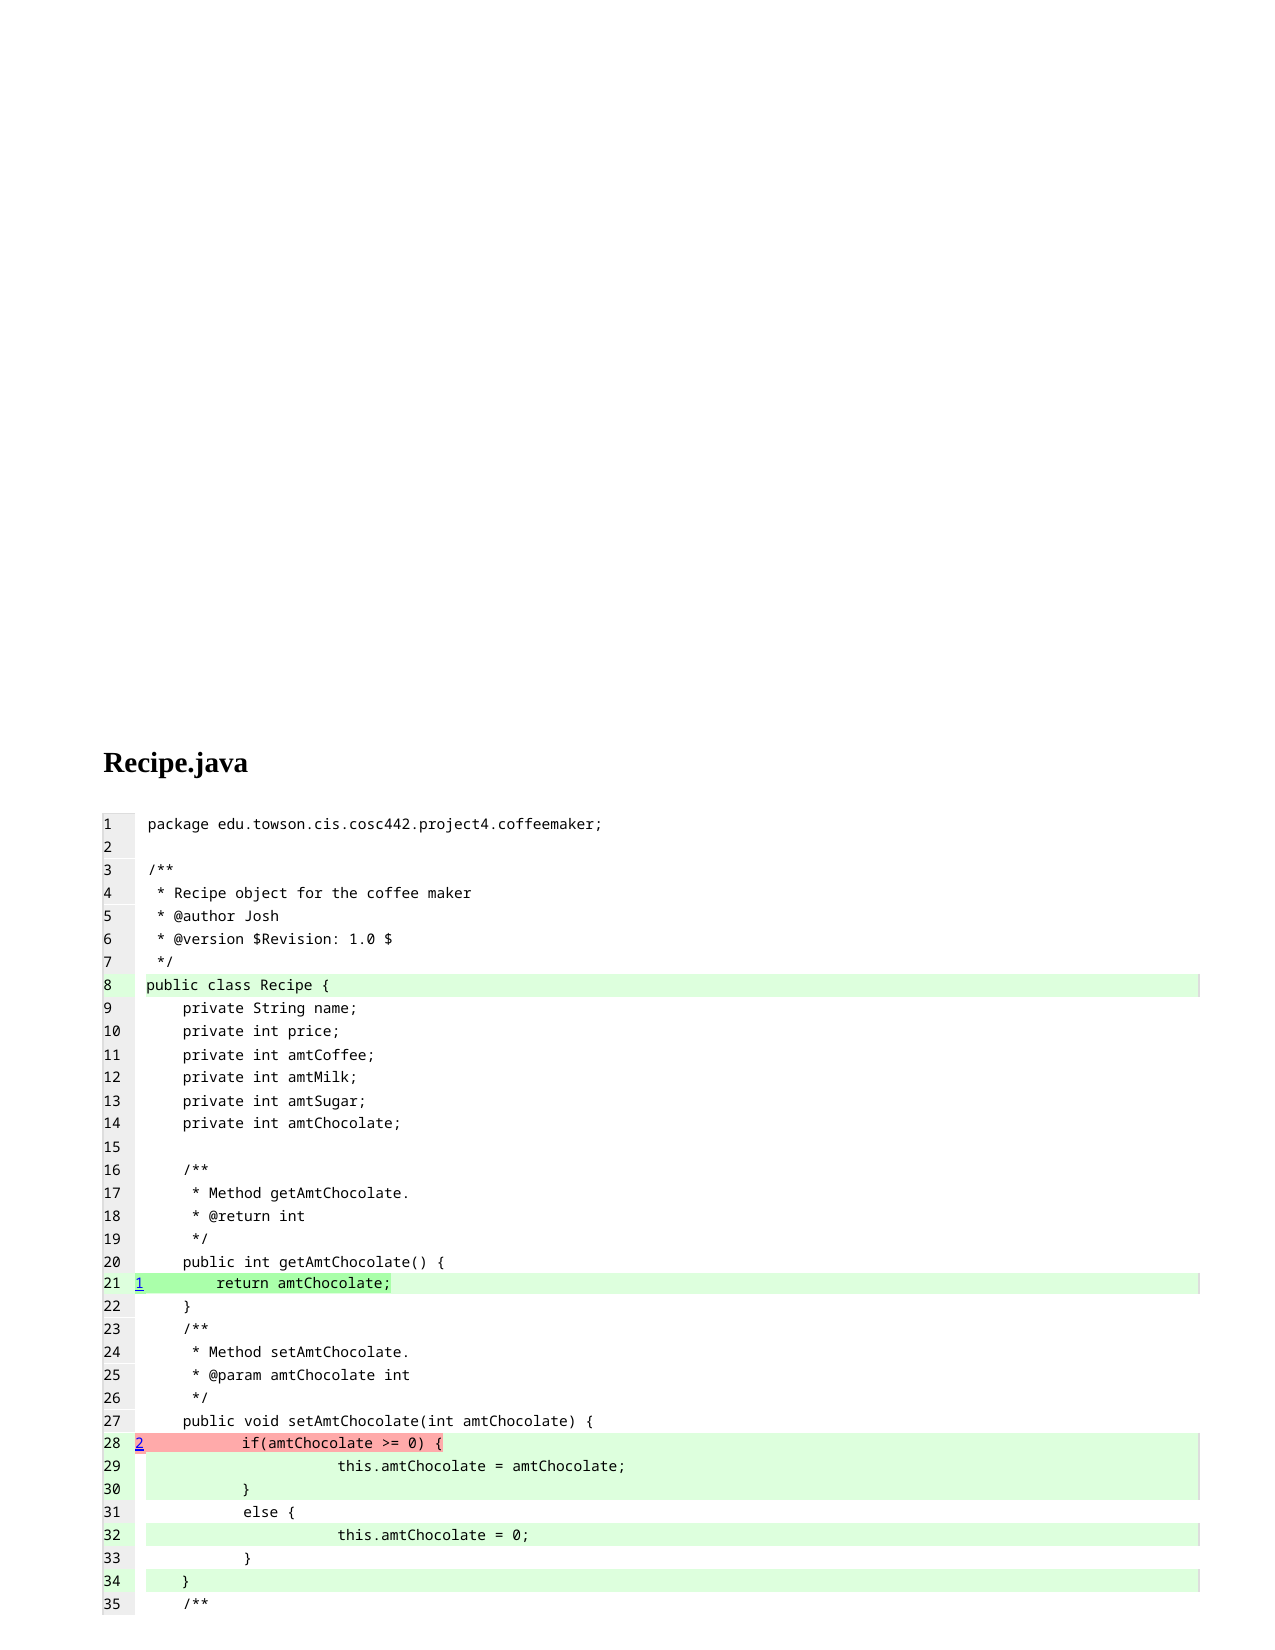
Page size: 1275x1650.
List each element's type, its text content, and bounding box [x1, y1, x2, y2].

table_cell [135, 1089, 146, 1112]
table_cell 12 [104, 1066, 135, 1089]
table_cell 2 [135, 1433, 146, 1454]
table_cell 15 [104, 1135, 135, 1158]
table_cell 32 [104, 1523, 135, 1546]
table_cell private int amtCoffee; [146, 1043, 1199, 1066]
table_cell [135, 1340, 146, 1363]
table_cell * @param amtChocolate int [146, 1364, 1199, 1386]
table_cell [146, 836, 1199, 858]
table_cell */ [146, 1227, 1199, 1250]
table_cell [135, 1250, 146, 1273]
table_cell this.amtChocolate = amtChocolate; [146, 1454, 1198, 1477]
table_cell return amtChocolate; [146, 1273, 1198, 1294]
table_header [135, 813, 146, 836]
table_cell 8 [104, 974, 135, 997]
table_cell 21 [104, 1273, 135, 1294]
table_cell 26 [104, 1386, 135, 1409]
table_cell } [146, 1294, 1199, 1317]
table_cell if(amtChocolate >= 0) { [146, 1433, 1198, 1454]
table_cell * @version $Revision: 1.0 $ [146, 928, 1199, 951]
table_header package edu.towson.cis.cosc442.project4.coffeemaker; [146, 813, 1199, 836]
table_cell 28 [104, 1433, 135, 1454]
table_cell [135, 1592, 146, 1615]
table_cell 35 [104, 1592, 135, 1615]
table_cell 11 [104, 1043, 135, 1066]
table_cell [135, 905, 146, 928]
table_cell 20 [104, 1250, 135, 1273]
table_cell } [146, 1546, 1199, 1569]
table_cell * @author Josh [146, 905, 1199, 928]
table_cell [135, 859, 146, 882]
table_cell [135, 1204, 146, 1227]
table_cell [135, 882, 146, 904]
table_cell public void setAmtChocolate(int amtChocolate) { [146, 1410, 1199, 1432]
table_cell [135, 928, 146, 951]
subtitle Recipe.java [103, 729, 1200, 779]
table_cell public int getAmtChocolate() { [146, 1250, 1199, 1273]
table_cell 5 [104, 905, 135, 928]
table_cell private int amtSugar; [146, 1089, 1199, 1112]
table_cell 25 [104, 1364, 135, 1386]
table_cell [135, 1181, 146, 1204]
table_cell [135, 1294, 146, 1317]
table_cell 31 [104, 1500, 135, 1523]
table_cell [135, 1569, 146, 1592]
table_cell 14 [104, 1112, 135, 1135]
table_cell } [146, 1477, 1198, 1500]
table_cell [135, 1477, 146, 1500]
table_cell 17 [104, 1181, 135, 1204]
table_cell 27 [104, 1410, 135, 1432]
table_header 1 [104, 814, 135, 836]
table_cell [135, 1318, 146, 1340]
table_cell private int amtChocolate; [146, 1112, 1199, 1135]
table_cell 33 [104, 1546, 135, 1569]
table_cell 3 [104, 859, 135, 882]
table_cell [135, 1500, 146, 1523]
table_cell 23 [104, 1318, 135, 1340]
table_cell */ [146, 1386, 1199, 1409]
table_cell 18 [104, 1204, 135, 1227]
table_cell [135, 1020, 146, 1043]
table_cell 13 [104, 1089, 135, 1112]
table_cell private int amtMilk; [146, 1066, 1199, 1089]
table_cell [135, 1410, 146, 1432]
table_cell [135, 1546, 146, 1569]
table_cell /** [146, 859, 1199, 882]
table_cell [135, 1227, 146, 1250]
table_cell [135, 1112, 146, 1135]
table_cell /** [146, 1592, 1199, 1615]
table_cell 6 [104, 928, 135, 951]
table_cell * Method getAmtChocolate. [146, 1181, 1199, 1204]
table_cell 24 [104, 1340, 135, 1363]
table_cell 2 [104, 836, 135, 858]
table_cell 10 [104, 1020, 135, 1043]
table_cell [146, 1135, 1199, 1158]
table_cell /** [146, 1318, 1199, 1340]
table_cell [135, 1523, 146, 1546]
table_cell 29 [104, 1454, 135, 1477]
table_cell [135, 1386, 146, 1409]
table_cell } [146, 1569, 1198, 1592]
table_cell [135, 1454, 146, 1477]
table_cell 1 [135, 1273, 146, 1294]
table_cell else { [146, 1500, 1199, 1523]
table_cell /** [146, 1158, 1199, 1181]
table_cell * Method setAmtChocolate. [146, 1340, 1199, 1363]
table_cell 22 [104, 1294, 135, 1317]
table_cell 7 [104, 951, 135, 974]
table_cell [135, 974, 146, 997]
table_cell * Recipe object for the coffee maker [146, 882, 1199, 904]
table_cell * @return int [146, 1204, 1199, 1227]
table_cell 34 [104, 1569, 135, 1592]
table_cell private String name; [146, 997, 1199, 1020]
table_cell 4 [104, 882, 135, 904]
table_cell 9 [104, 997, 135, 1020]
table_cell 16 [104, 1158, 135, 1181]
table_cell [135, 1043, 146, 1066]
table_cell [135, 1135, 146, 1158]
table_cell 19 [104, 1227, 135, 1250]
table_cell this.amtChocolate = 0; [146, 1523, 1198, 1546]
table_cell [135, 997, 146, 1020]
table_cell [135, 951, 146, 974]
table_cell [135, 1066, 146, 1089]
table_cell [135, 1158, 146, 1181]
table_cell public class Recipe { [146, 974, 1198, 997]
table_cell [135, 836, 146, 858]
table_cell [135, 1364, 146, 1386]
table_cell 30 [104, 1477, 135, 1500]
table_cell */ [146, 951, 1199, 974]
table_cell private int price; [146, 1020, 1199, 1043]
